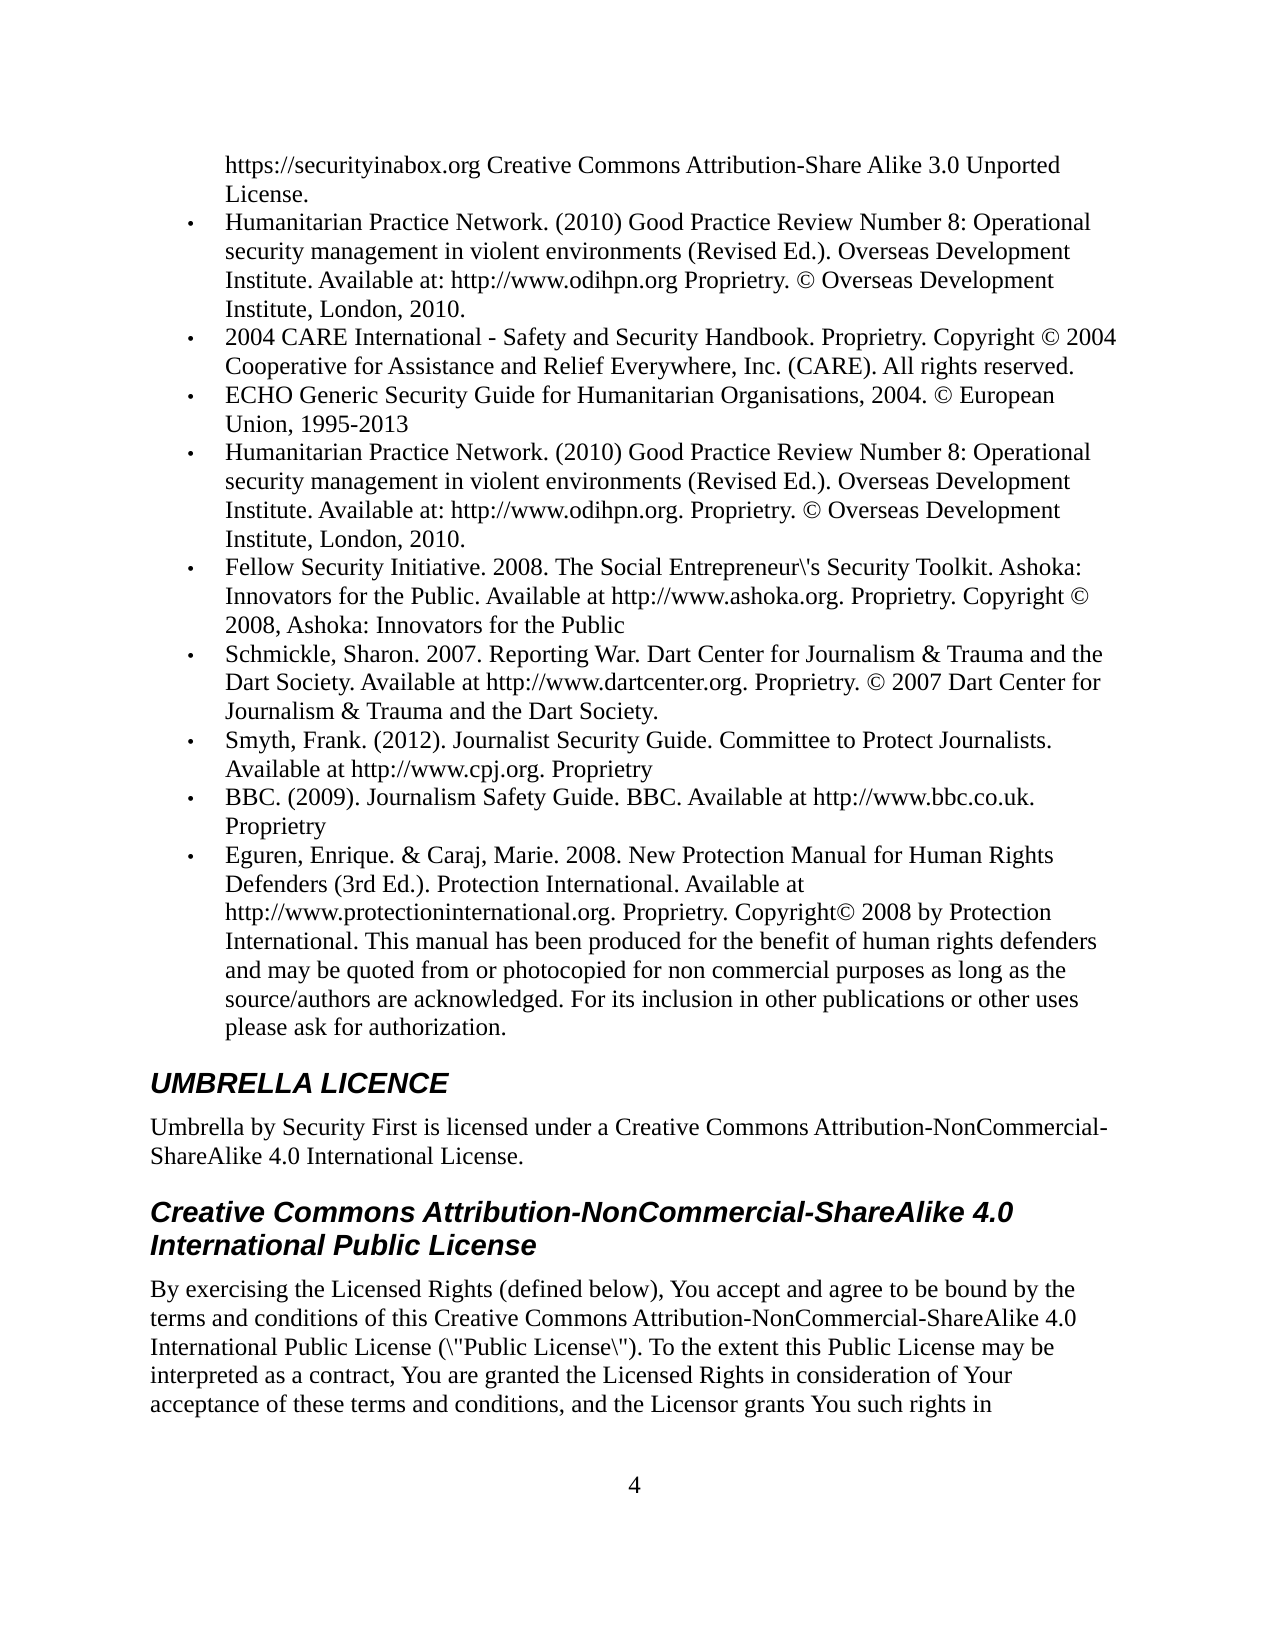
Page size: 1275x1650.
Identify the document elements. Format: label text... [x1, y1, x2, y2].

list Smyth, Frank. (2012). Journalist Security Guide. Committee to Protect Journalists. Available at http://www.cpj.org. Proprietry [187, 725, 1125, 782]
list BBC. (2009). Journalism Safety Guide. BBC. Available at http://www.bbc.co.uk. Proprietry [187, 782, 1125, 840]
subtitle UMBRELLA LICENCE [150, 1066, 1125, 1100]
list Humanitarian Practice Network. (2010) Good Practice Review Number 8: Operational security management in violent environments (Revised Ed.). Overseas Development Institute. Available at: http://www.odihpn.org. Proprietry. © Overseas Development Institute, London, 2010. [187, 437, 1125, 552]
list Fellow Security Initiative. 2008. The Social Entrepreneur\'s Security Toolkit. Ashoka: Innovators for the Public. Available at http://www.ashoka.org. Proprietry. Copyright © 2008, Ashoka: Innovators for the Public [187, 552, 1125, 639]
text By exercising the Licensed Rights (defined below), You accept and agree to be bound by the terms and conditions of this Creative Commons Attribution-NonCommercial-ShareAlike 4.0 International Public License (\"Public License\"). To the extent this Public License may be interpreted as a contract, You are granted the Licensed Rights in consideration of Your acceptance of these terms and conditions, and the Licensor grants You such rights in [150, 1274, 1125, 1418]
list https://securityinabox.org Creative Commons Attribution-Share Alike 3.0 Unported License. [187, 150, 1125, 207]
subtitle Creative Commons Attribution-NonCommercial-ShareAlike 4.0 International Public License [150, 1195, 1125, 1262]
list ECHO Generic Security Guide for Humanitarian Organisations, 2004. © European Union, 1995-2013 [187, 380, 1125, 437]
list Eguren, Enrique. & Caraj, Marie. 2008. New Protection Manual for Human Rights Defenders (3rd Ed.). Protection International. Available at http://www.protectioninternational.org. Proprietry. Copyright© 2008 by Protection International. This manual has been produced for the benefit of human rights defenders and may be quoted from or photocopied for non commercial purposes as long as the source/authors are acknowledged. For its inclusion in other publications or other uses please ask for authorization. [187, 840, 1125, 1041]
list Schmickle, Sharon. 2007. Reporting War. Dart Center for Journalism & Trauma and the Dart Society. Available at http://www.dartcenter.org. Proprietry. © 2007 Dart Center for Journalism & Trauma and the Dart Society. [187, 639, 1125, 725]
list 2004 CARE International - Safety and Security Handbook. Proprietry. Copyright © 2004 Cooperative for Assistance and Relief Everywhere, Inc. (CARE). All rights reserved. [187, 322, 1125, 380]
list Humanitarian Practice Network. (2010) Good Practice Review Number 8: Operational security management in violent environments (Revised Ed.). Overseas Development Institute. Available at: http://www.odihpn.org Proprietry. © Overseas Development Institute, London, 2010. [187, 207, 1125, 322]
text Umbrella by Security First is licensed under a Creative Commons Attribution-NonCommercial-ShareAlike 4.0 International License. [150, 1112, 1125, 1170]
